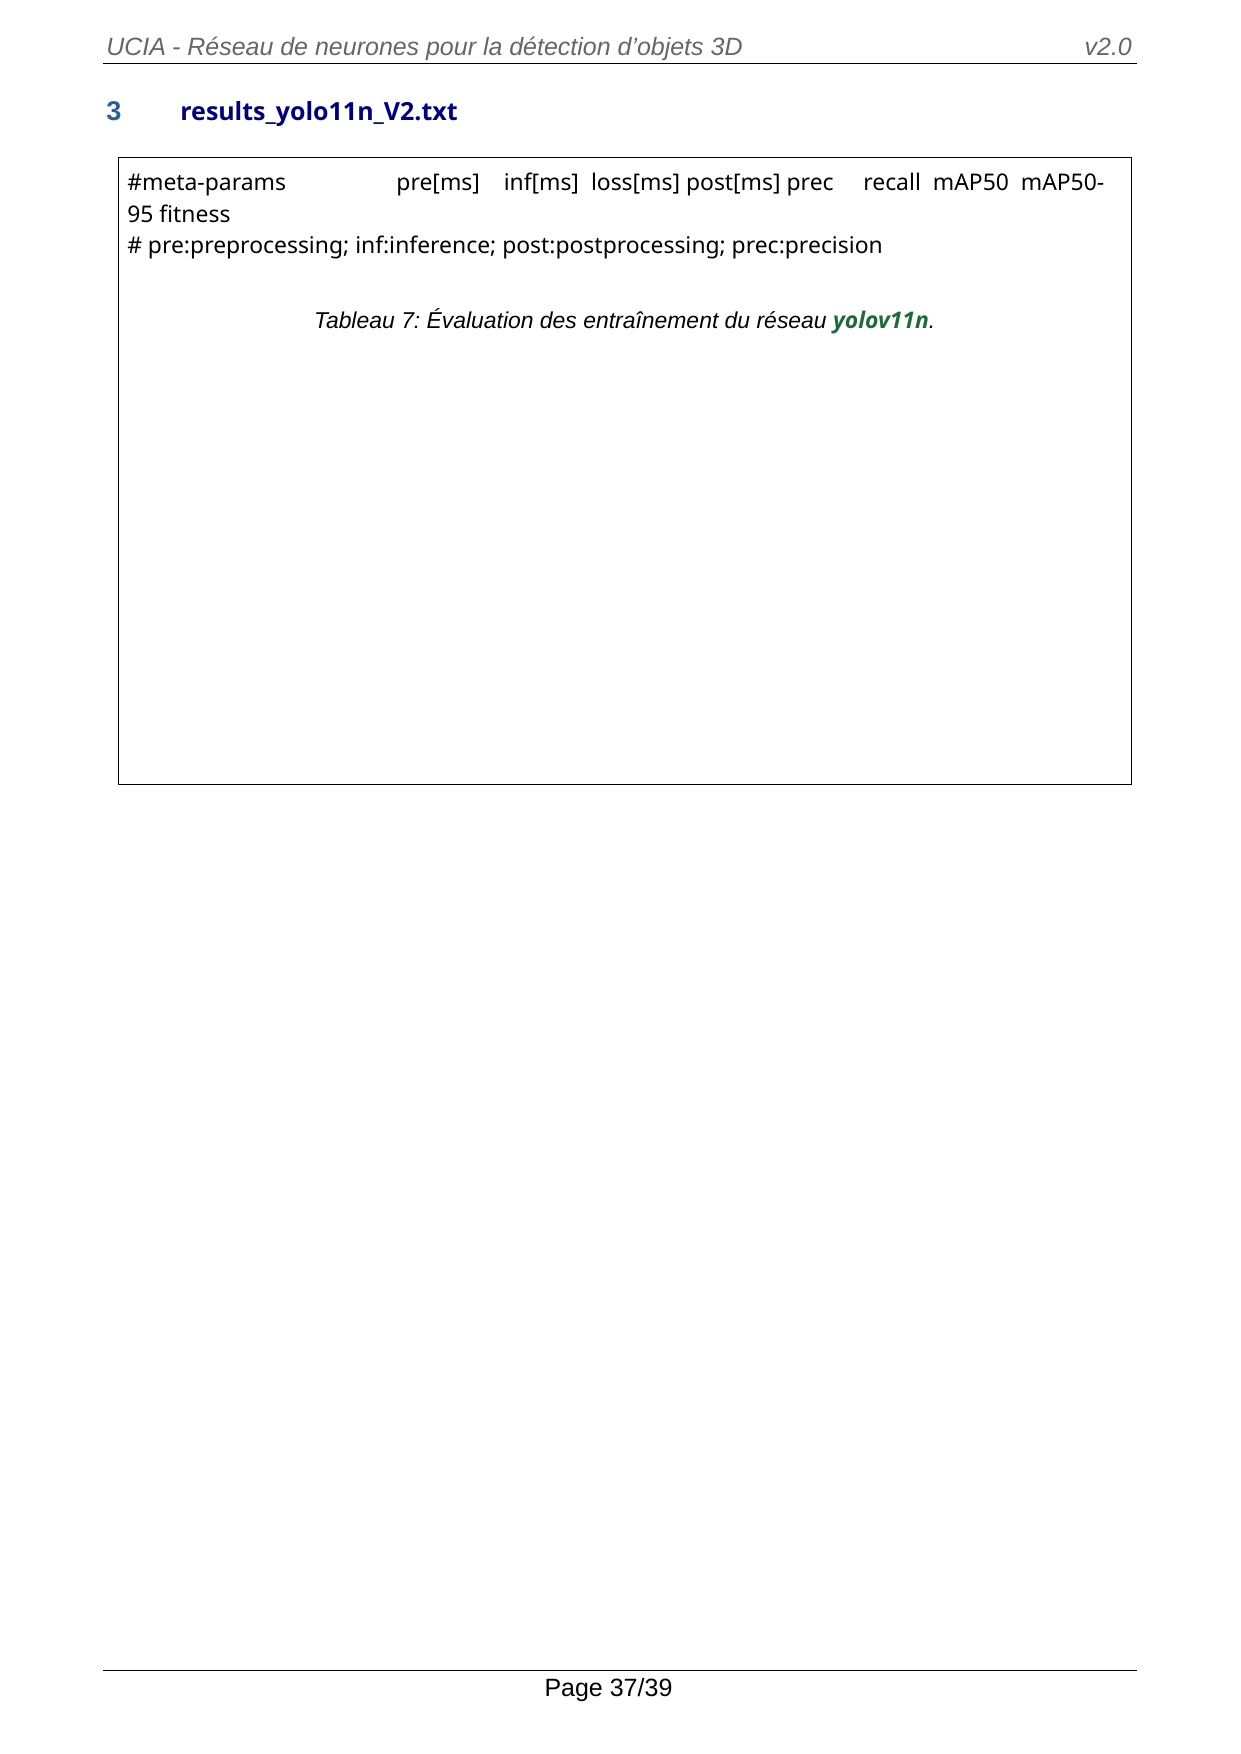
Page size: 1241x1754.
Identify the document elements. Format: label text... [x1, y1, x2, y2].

text Tableau 7: Évaluation des entraînement du réseau yolov11n. [127, 304, 1122, 335]
text #meta-params pre[ms] inf[ms] loss[ms] post[ms] prec recall mAP50 mAP50-95 fitness [127, 166, 1122, 229]
subtitle results_yolo11n_V2.txt [106, 94, 1134, 128]
text # pre:preprocessing; inf:inference; post:postprocessing; prec:precision [127, 229, 1122, 260]
